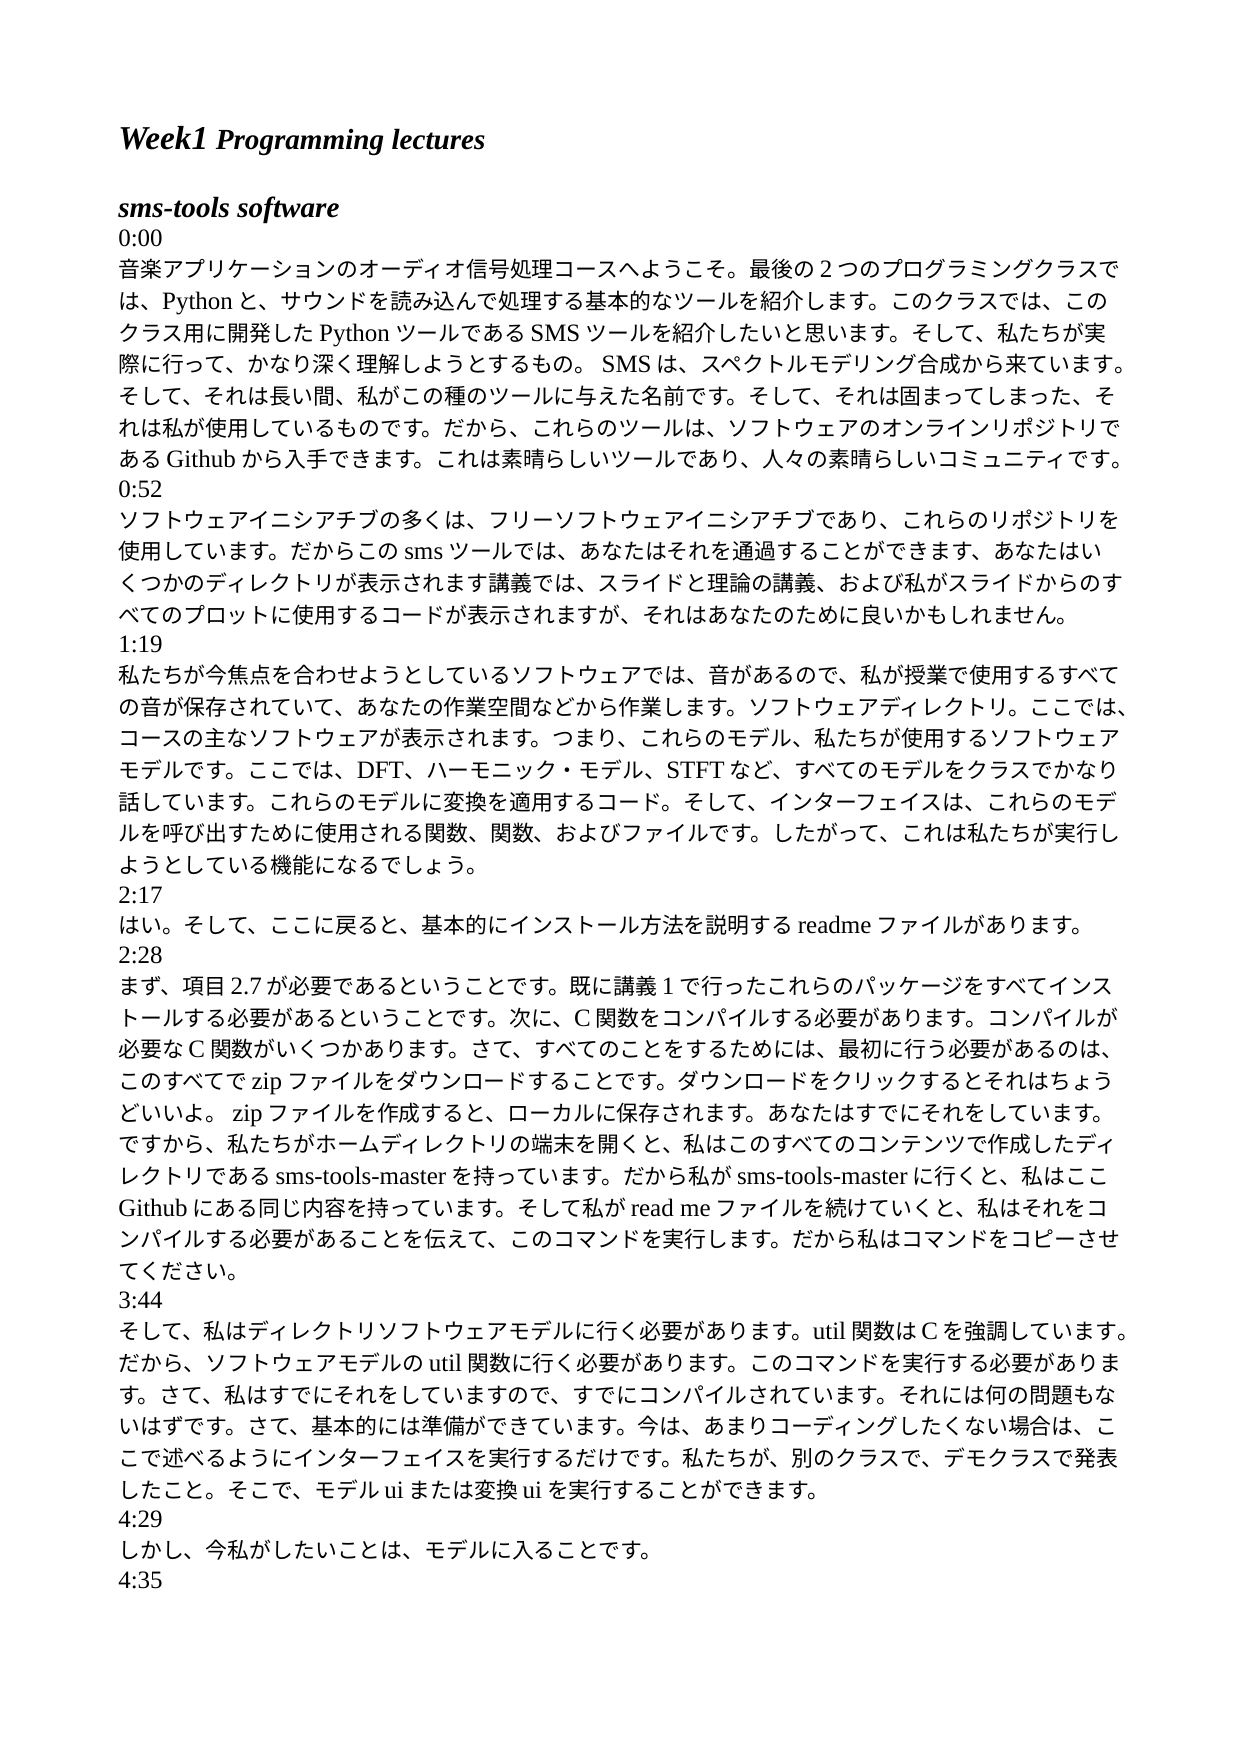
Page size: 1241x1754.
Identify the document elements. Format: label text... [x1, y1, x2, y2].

text 0:52 [118, 474, 1122, 503]
text 音楽アプリケーションのオーディオ信号処理コースへようこそ。最後の2つのプログラミングクラスでは、Pythonと、サウンドを読み込んで処理する基本的なツールを紹介します。このクラスでは、このクラス用に開発したPythonツールであるSMSツールを紹介したいと思います。そして、私たちが実際に行って、かなり深く理解しようとするもの。 SMSは、スペクトルモデリング合成から来ています。そして、それは長い間、私がこの種のツールに与えた名前です。そして、それは固まってしまった、それは私が使用しているものです。だから、これらのツールは、ソフトウェアのオンラインリポジトリであるGithubから入手できます。これは素晴らしいツールであり、人々の素晴らしいコミュニティです。 [118, 252, 1122, 474]
text そして、私はディレクトリソフトウェアモデルに行く必要があります。util関数はCを強調しています。だから、ソフトウェアモデルのutil関数に行く必要があります。このコマンドを実行する必要があります。さて、私はすでにそれをしていますので、すでにコンパイルされています。それには何の問題もないはずです。さて、基本的には準備ができています。今は、あまりコーディングしたくない場合は、ここで述べるようにインターフェイスを実行するだけです。私たちが、別のクラスで、デモクラスで発表したこと。そこで、モデルuiまたは変換uiを実行することができます。 [118, 1314, 1122, 1504]
text 私たちが今焦点を合わせようとしているソフトウェアでは、音があるので、私が授業で使用するすべての音が保存されていて、あなたの作業空間などから作業します。ソフトウェアディレクトリ。ここでは、コースの主なソフトウェアが表示されます。つまり、これらのモデル、私たちが使用するソフトウェアモデルです。ここでは、DFT、ハーモニック・モデル、STFTなど、すべてのモデルをクラスでかなり話しています。これらのモデルに変換を適用するコード。そして、インターフェイスは、これらのモデルを呼び出すために使用される関数、関数、およびファイルです。したがって、これは私たちが実行しようとしている機能になるでしょう。 [118, 658, 1122, 880]
text 4:29 [118, 1504, 1122, 1533]
text 3:44 [118, 1286, 1122, 1314]
text 2:28 [118, 940, 1122, 969]
text ソフトウェアイニシアチブの多くは、フリーソフトウェアイニシアチブであり、これらのリポジトリを使用しています。だからこのsmsツールでは、あなたはそれを通過することができます、あなたはいくつかのディレクトリが表示されます講義では、スライドと理論の講義、および私がスライドからのすべてのプロットに使用するコードが表示されますが、それはあなたのために良いかもしれません。 [118, 503, 1122, 629]
text しかし、今私がしたいことは、モデルに入ることです。 [118, 1533, 1122, 1565]
text sms-tools software [118, 190, 1122, 223]
text 4:35 [118, 1565, 1122, 1593]
text はい。そして、ここに戻ると、基本的にインストール方法を説明するreadmeファイルがあります。 [118, 908, 1122, 940]
text まず、項目2.7が必要であるということです。既に講義1で行ったこれらのパッケージをすべてインストールする必要があるということです。次に、C関数をコンパイルする必要があります。コンパイルが必要なC関数がいくつかあります。さて、すべてのことをするためには、最初に行う必要があるのは、このすべてでzipファイルをダウンロードすることです。ダウンロードをクリックするとそれはちょうどいいよ。 zipファイルを作成すると、ローカルに保存されます。あなたはすでにそれをしています。ですから、私たちがホームディレクトリの端末を開くと、私はこのすべてのコンテンツで作成したディレクトリであるsms-tools-masterを持っています。だから私がsms-tools-masterに行くと、私はここGithubにある同じ内容を持っています。そして私がread meファイルを続けていくと、私はそれをコンパイルする必要があることを伝えて、このコマンドを実行します。だから私はコマンドをコピーさせてください。 [118, 969, 1122, 1286]
text 0:00 [118, 223, 1122, 252]
text Week1 Programming lectures [118, 118, 1122, 156]
text 1:19 [118, 629, 1122, 658]
text 2:17 [118, 880, 1122, 908]
